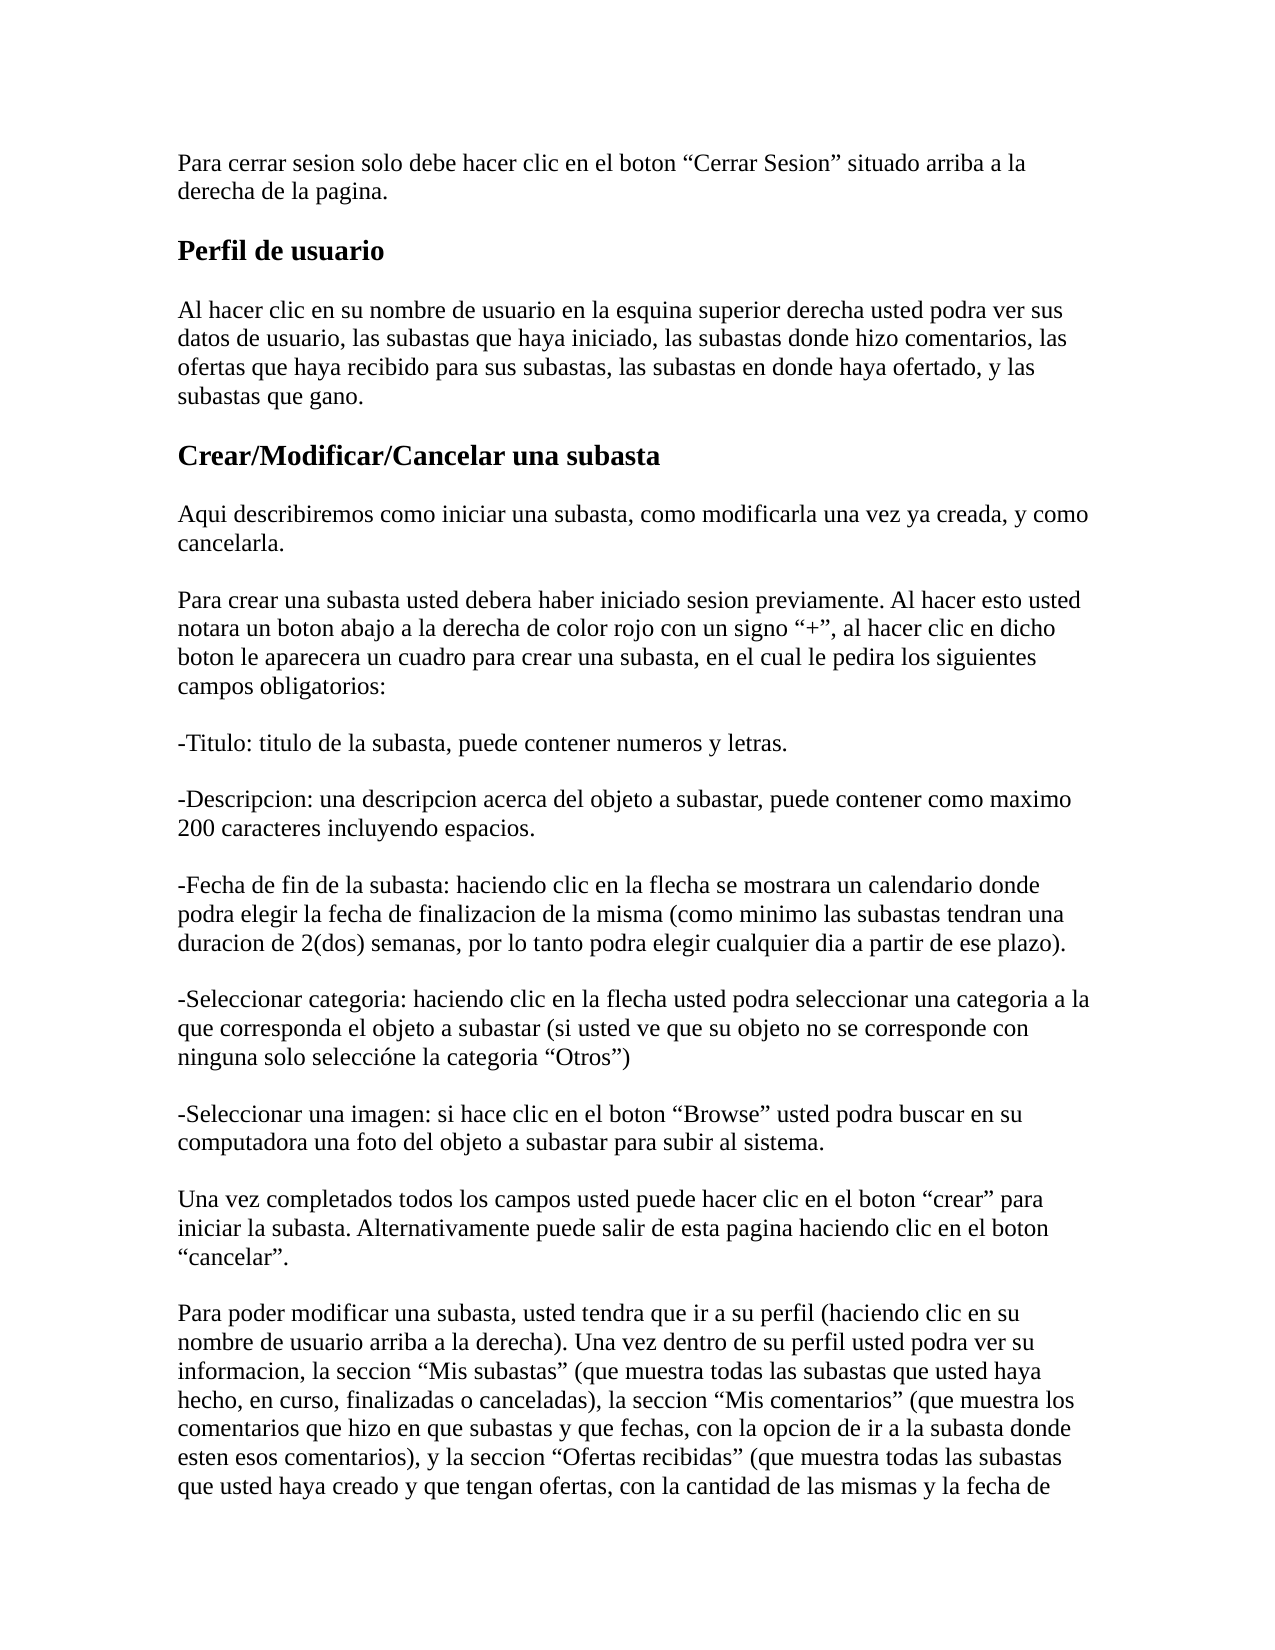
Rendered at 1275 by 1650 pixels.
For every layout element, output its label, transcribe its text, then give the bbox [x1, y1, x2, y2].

text -Seleccionar una imagen: si hace clic en el boton “Browse” usted podra buscar en su computadora una foto del objeto a subastar para subir al sistema. [177, 1099, 1098, 1156]
text Una vez completados todos los campos usted puede hacer clic en el boton “crear” para iniciar la subasta. Alternativamente puede salir de esta pagina haciendo clic en el boton “cancelar”. [177, 1184, 1098, 1270]
text Para cerrar sesion solo debe hacer clic en el boton “Cerrar Sesion” situado arriba a la derecha de la pagina. [177, 148, 1098, 205]
text Aqui describiremos como iniciar una subasta, como modificarla una vez ya creada, y como cancelarla. [177, 499, 1098, 557]
text -Seleccionar categoria: haciendo clic en la flecha usted podra seleccionar una categoria a la que corresponda el objeto a subastar (si usted ve que su objeto no se corresponde con ninguna solo seleccióne la categoria “Otros”) [177, 984, 1098, 1071]
text -Titulo: titulo de la subasta, puede contener numeros y letras. [177, 728, 1098, 757]
text Para crear una subasta usted debera haber iniciado sesion previamente. Al hacer esto usted notara un boton abajo a la derecha de color rojo con un signo “+”, al hacer clic en dicho boton le aparecera un cuadro para crear una subasta, en el cual le pedira los siguientes campos obligatorios: [177, 585, 1098, 700]
text -Descripcion: una descripcion acerca del objeto a subastar, puede contener como maximo 200 caracteres incluyendo espacios. [177, 784, 1098, 842]
text -Fecha de fin de la subasta: haciendo clic en la flecha se mostrara un calendario donde podra elegir la fecha de finalizacion de la misma (como minimo las subastas tendran una duracion de 2(dos) semanas, por lo tanto podra elegir cualquier dia a partir de ese plazo). [177, 870, 1098, 956]
text Perfil de usuario [177, 233, 1098, 267]
text Crear/Modificar/Cancelar una subasta [177, 438, 1098, 471]
text Al hacer clic en su nombre de usuario en la esquina superior derecha usted podra ver sus datos de usuario, las subastas que haya iniciado, las subastas donde hizo comentarios, las ofertas que haya recibido para sus subastas, las subastas en donde haya ofertado, y las subastas que gano. [177, 295, 1098, 410]
text Para poder modificar una subasta, usted tendra que ir a su perfil (haciendo clic en su nombre de usuario arriba a la derecha). Una vez dentro de su perfil usted podra ver su informacion, la seccion “Mis subastas” (que muestra todas las subastas que usted haya hecho, en curso, finalizadas o canceladas), la seccion “Mis comentarios” (que muestra los comentarios que hizo en que subastas y que fechas, con la opcion de ir a la subasta donde esten esos comentarios), y la seccion “Ofertas recibidas” (que muestra todas las subastas que usted haya creado y que tengan ofertas, con la cantidad de las mismas y la fecha de [177, 1298, 1098, 1500]
